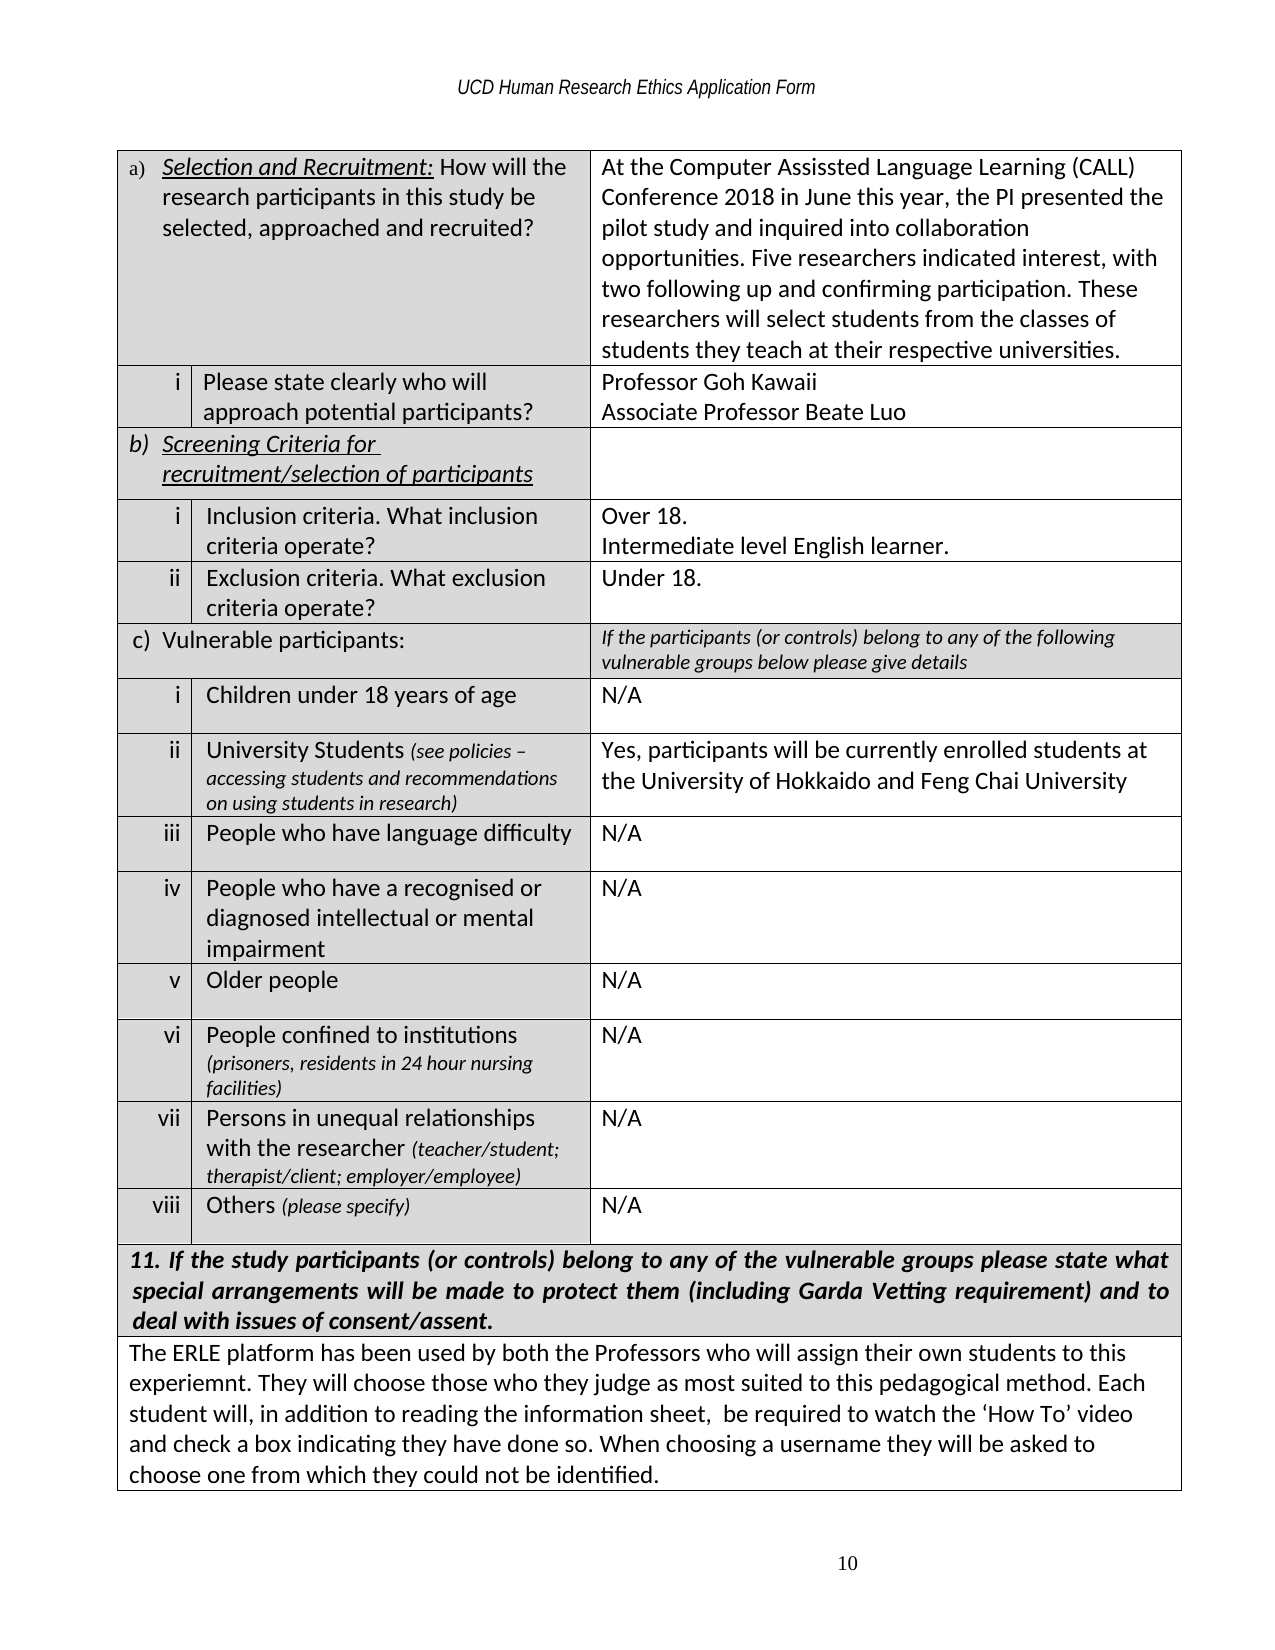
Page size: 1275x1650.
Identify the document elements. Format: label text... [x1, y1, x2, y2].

table_cell viii [118, 1189, 191, 1243]
table_cell vii [118, 1102, 191, 1188]
table_cell vi [118, 1020, 191, 1101]
table_cell N/A [591, 964, 1181, 1018]
table_cell N/A [591, 872, 1181, 963]
table_cell Inclusion criteria. What inclusion criteria operate? [192, 500, 590, 561]
table_cell N/A [591, 1189, 1181, 1243]
table_cell If the participants (or controls) belong to any of the following vulnerable groups below please give details [591, 624, 1181, 678]
table_cell People confined to institutions (prisoners, residents in 24 hour nursing facilities) [192, 1020, 590, 1101]
table_cell Persons in unequal relationships with the researcher (teacher/student; therapist/client; employer/employee) [192, 1102, 590, 1188]
table_cell Exclusion criteria. What exclusion criteria operate? [192, 562, 590, 623]
table_cell Others (please specify) [192, 1189, 590, 1243]
table_cell Screening Criteria for recruitment/selection of participants [118, 428, 590, 499]
table_cell N/A [591, 1020, 1181, 1101]
table_cell iii [118, 817, 191, 871]
table_cell 11. If the study participants (or controls) belong to any of the vulnerable groups please state what special arrangements will be made to protect them (including Garda Vetting requirement) and to deal with issues of consent/assent. [118, 1245, 1181, 1336]
table_cell iv [118, 872, 191, 963]
table_cell Older people [192, 964, 590, 1018]
table_cell Children under 18 years of age [192, 679, 590, 733]
table_cell N/A [591, 817, 1181, 871]
table_cell ii [118, 562, 191, 623]
table_cell i [118, 500, 191, 561]
table_cell N/A [591, 1102, 1181, 1188]
table_cell Selection and Recruitment: How will the research participants in this study be selected, approached and recruited? [118, 151, 590, 365]
table_cell The ERLE platform has been used by both the Professors who will assign their own students to this experiemnt. They will choose those who they judge as most suited to this pedagogical method. Each student will, in addition to reading the information sheet, be required to watch the ‘How To’ video and check a box indicating they have done so. When choosing a username they will be asked to choose one from which they could not be identified. [118, 1337, 1181, 1490]
table_cell N/A [591, 679, 1181, 733]
table_cell Yes, participants will be currently enrolled students at the University of Hokkaido and Feng Chai University [591, 734, 1181, 816]
table_cell [591, 428, 1181, 499]
table_cell i [118, 366, 191, 427]
table_cell People who have a recognised or diagnosed intellectual or mental impairment [192, 872, 590, 963]
table_cell ii [118, 734, 191, 816]
table_cell People who have language difficulty [192, 817, 590, 871]
table_cell Vulnerable participants: [118, 624, 590, 678]
table_cell Professor Goh Kawaii Associate Professor Beate Luo [591, 366, 1181, 427]
table_cell Under 18. [591, 562, 1181, 623]
table_cell University Students (see policies – accessing students and recommendations on using students in research) [192, 734, 590, 816]
table_cell Please state clearly who will approach potential participants? [192, 366, 590, 427]
table_cell v [118, 964, 191, 1018]
table_cell At the Computer Assissted Language Learning (CALL) Conference 2018 in June this year, the PI presented the pilot study and inquired into collaboration opportunities. Five researchers indicated interest, with two following up and confirming participation. These researchers will select students from the classes of students they teach at their respective universities. [591, 151, 1181, 365]
table_cell Over 18. Intermediate level English learner. [591, 500, 1181, 561]
table_cell i [118, 679, 191, 733]
